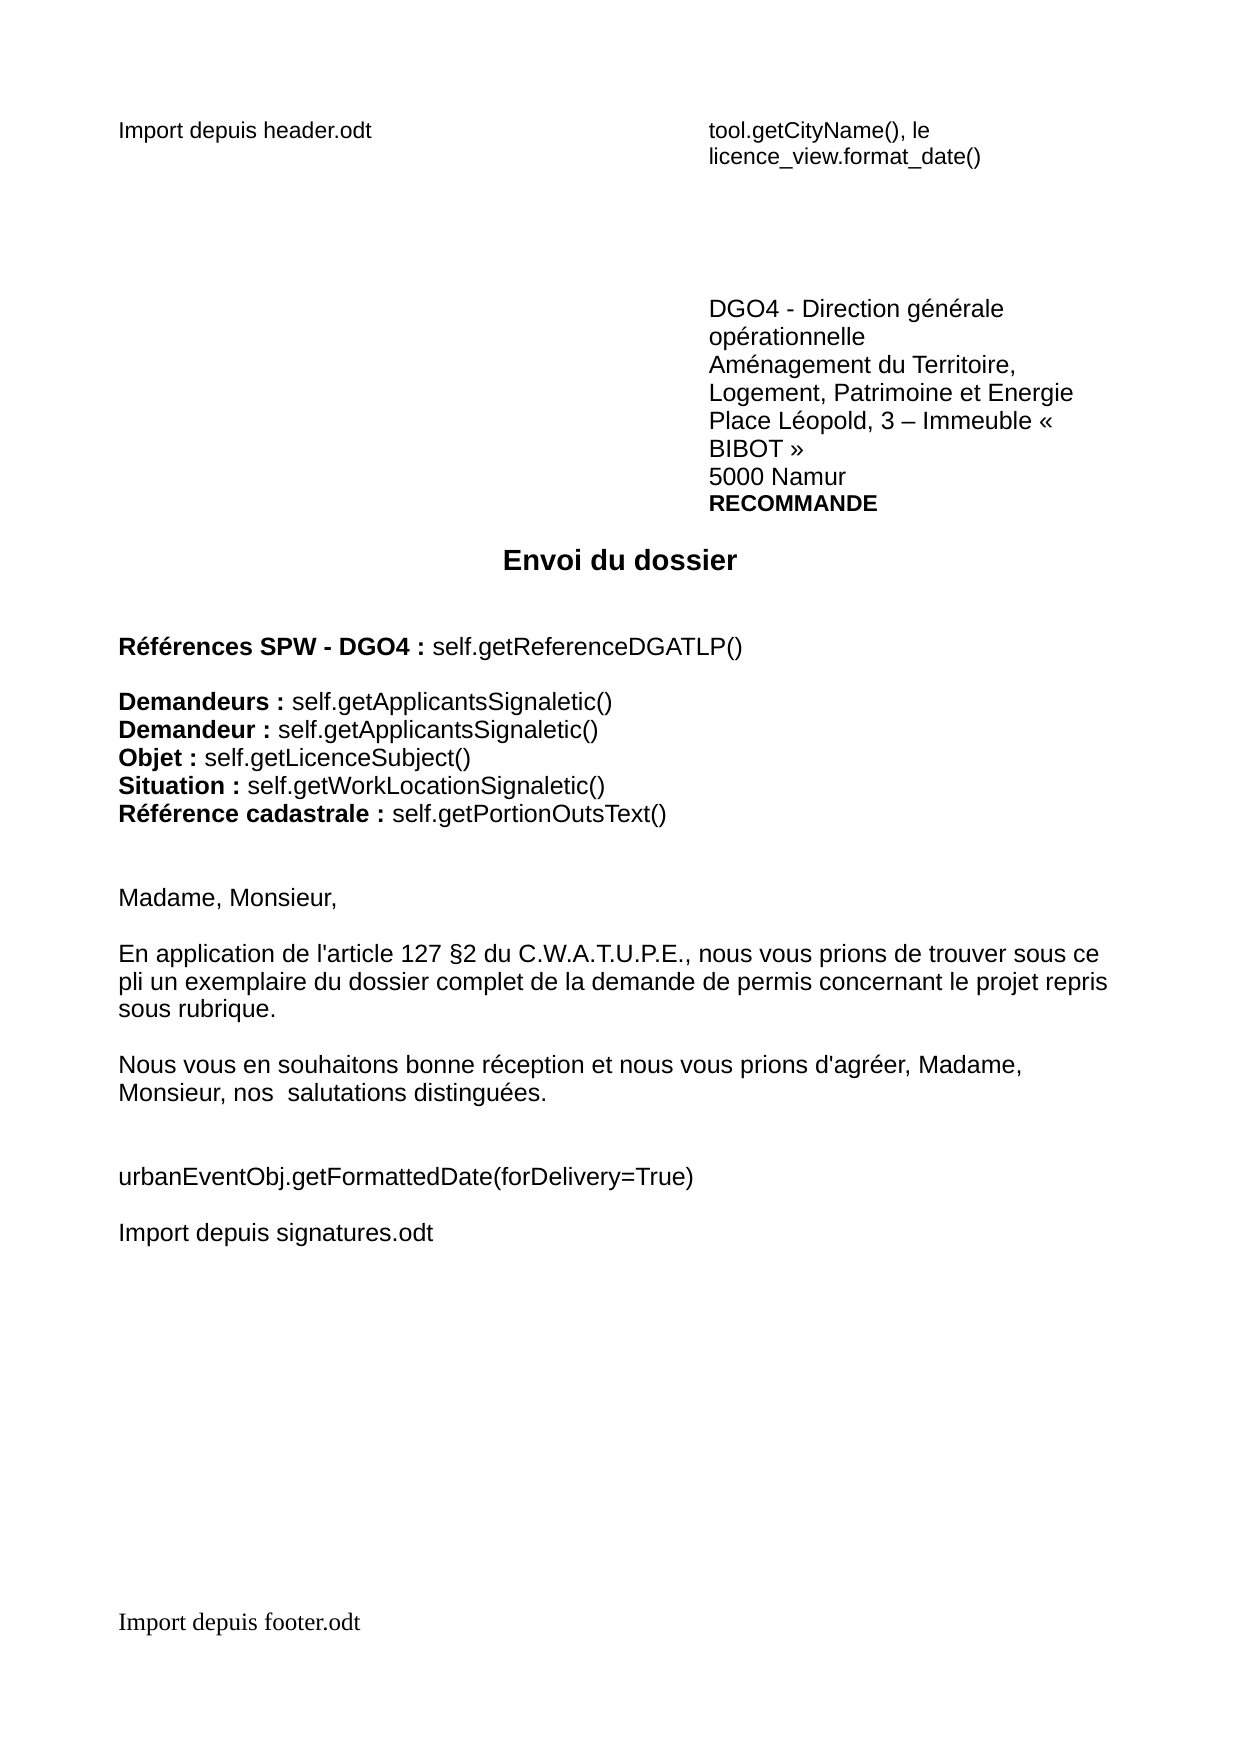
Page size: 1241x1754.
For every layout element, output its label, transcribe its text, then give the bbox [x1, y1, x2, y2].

text Références SPW - DGO4 : self.getReferenceDGATLP() [118, 632, 1122, 660]
text urbanEventObj.getFormattedDate(forDelivery=True) [118, 1163, 1122, 1191]
table_header Import depuis header.odt [118, 118, 708, 516]
text Situation : self.getWorkLocationSignaletic() [118, 772, 1122, 800]
table_header tool.getCityName(), le licence_view.format_date() DGO4 - Direction générale opérationnelle Aménagement du Territoire, Logement, Patrimoine et Energie Place Léopold, 3 – Immeuble « BIBOT » 5000 Namur RECOMMANDE [709, 118, 1128, 516]
text En application de l'article 127 §2 du C.W.A.T.U.P.E., nous vous prions de trouver sous ce pli un exemplaire du dossier complet de la demande de permis concernant le projet repris sous rubrique. [118, 939, 1122, 1023]
text Objet : self.getLicenceSubject() [118, 744, 1122, 772]
text Madame, Monsieur, [118, 884, 1122, 912]
text Référence cadastrale : self.getPortionOutsText() [118, 800, 1122, 828]
title Envoi du dossier [118, 544, 1122, 577]
text Nous vous en souhaitons bonne réception et nous vous prions d'agréer, Madame, Monsieur, nos salutations distinguées. [118, 1051, 1122, 1107]
text Import depuis signatures.odt [118, 1219, 1122, 1247]
text Demandeurs : self.getApplicantsSignaletic() [118, 688, 1122, 716]
text Demandeur : self.getApplicantsSignaletic() [118, 716, 1122, 744]
